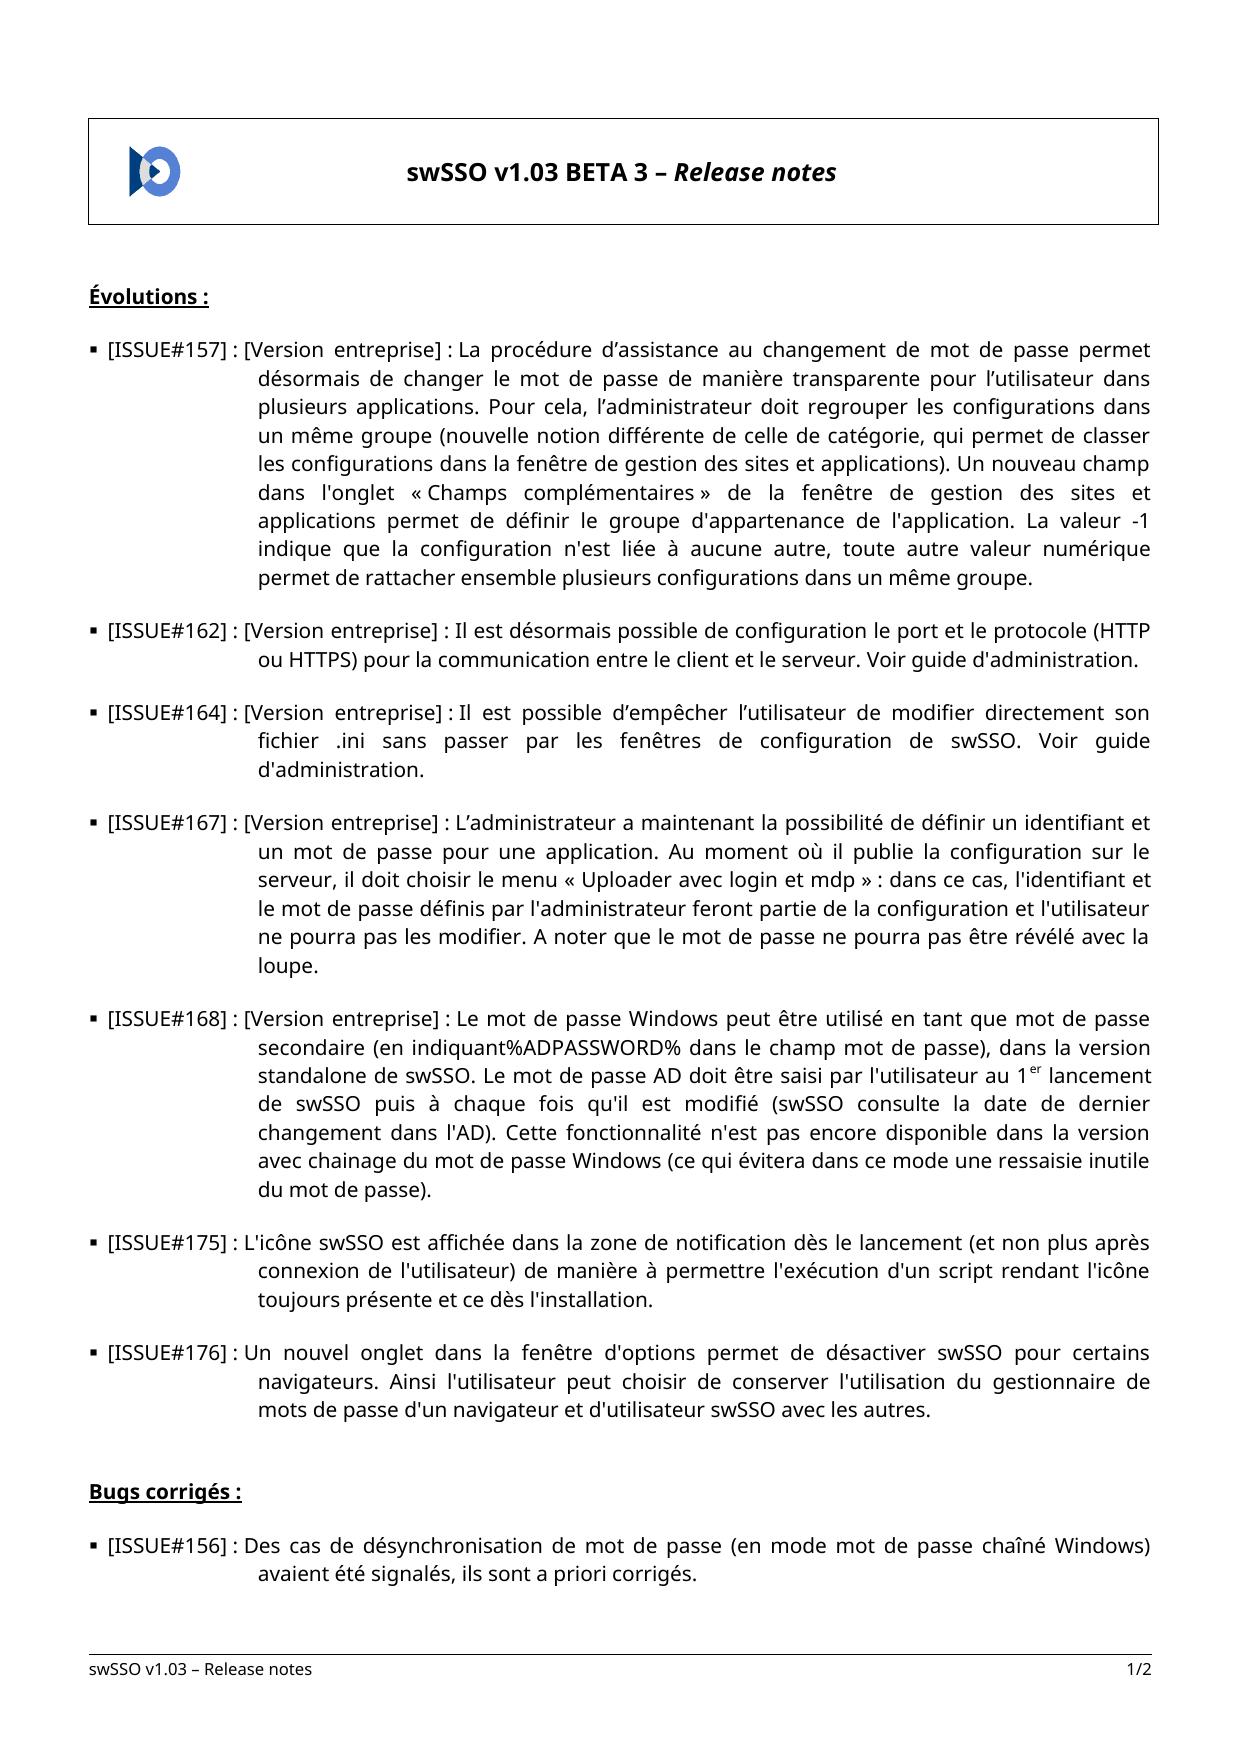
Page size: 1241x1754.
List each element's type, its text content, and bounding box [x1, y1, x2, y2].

text Bugs corrigés : [89, 1477, 1152, 1506]
list [ISSUE#157] : [Version entreprise] : La procédure d’assistance au changement de mot de passe permet désormais de changer le mot de passe de manière transparente pour l’utilisateur dans plusieurs applications. Pour cela, l’administrateur doit regrouper les configurations dans un même groupe (nouvelle notion différente de celle de catégorie, qui permet de classer les configurations dans la fenêtre de gestion des sites et applications). Un nouveau champ dans l'onglet « Champs complémentaires » de la fenêtre de gestion des sites et applications permet de définir le groupe d'appartenance de l'application. La valeur -1 indique que la configuration n'est liée à aucune autre, toute autre valeur numérique permet de rattacher ensemble plusieurs configurations dans un même groupe. [89, 335, 1152, 591]
table_header [89, 119, 220, 224]
text Évolutions : [89, 282, 1152, 310]
list [ISSUE#168] : [Version entreprise] : Le mot de passe Windows peut être utilisé en tant que mot de passe secondaire (en indiquant%ADPASSWORD% dans le champ mot de passe), dans la version standalone de swSSO. Le mot de passe AD doit être saisi par l'utilisateur au 1er lancement de swSSO puis à chaque fois qu'il est modifié (swSSO consulte la date de dernier changement dans l'AD). Cette fonctionnalité n'est pas encore disponible dans la version avec chainage du mot de passe Windows (ce qui évitera dans ce mode une ressaisie inutile du mot de passe). [89, 1004, 1152, 1203]
list [ISSUE#162] : [Version entreprise] : Il est désormais possible de configuration le port et le protocole (HTTP ou HTTPS) pour la communication entre le client et le serveur. Voir guide d'administration. [89, 616, 1152, 673]
list [ISSUE#156] : Des cas de désynchronisation de mot de passe (en mode mot de passe chaîné Windows) avaient été signalés, ils sont a priori corrigés. [89, 1531, 1152, 1588]
picture [124, 140, 185, 203]
list [ISSUE#164] : [Version entreprise] : Il est possible d’empêcher l’utilisateur de modifier directement son fichier .ini sans passer par les fenêtres de configuration de swSSO. Voir guide d'administration. [89, 698, 1152, 783]
list [ISSUE#167] : [Version entreprise] : L’administrateur a maintenant la possibilité de définir un identifiant et un mot de passe pour une application. Au moment où il publie la configuration sur le serveur, il doit choisir le menu « Uploader avec login et mdp » : dans ce cas, l'identifiant et le mot de passe définis par l'administrateur feront partie de la configuration et l'utilisateur ne pourra pas les modifier. A noter que le mot de passe ne pourra pas être révélé avec la loupe. [89, 808, 1152, 979]
list [ISSUE#175] : L'icône swSSO est affichée dans la zone de notification dès le lancement (et non plus après connexion de l'utilisateur) de manière à permettre l'exécution d'un script rendant l'icône toujours présente et ce dès l'installation. [89, 1228, 1152, 1313]
table_header [1026, 119, 1158, 224]
list [ISSUE#176] : Un nouvel onglet dans la fenêtre d'options permet de désactiver swSSO pour certains navigateurs. Ainsi l'utilisateur peut choisir de conserver l'utilisation du gestionnaire de mots de passe d'un navigateur et d'utilisateur swSSO avec les autres. [89, 1338, 1152, 1424]
table_header swSSO v1.03 BETA 3 – Release notes [220, 119, 1026, 224]
